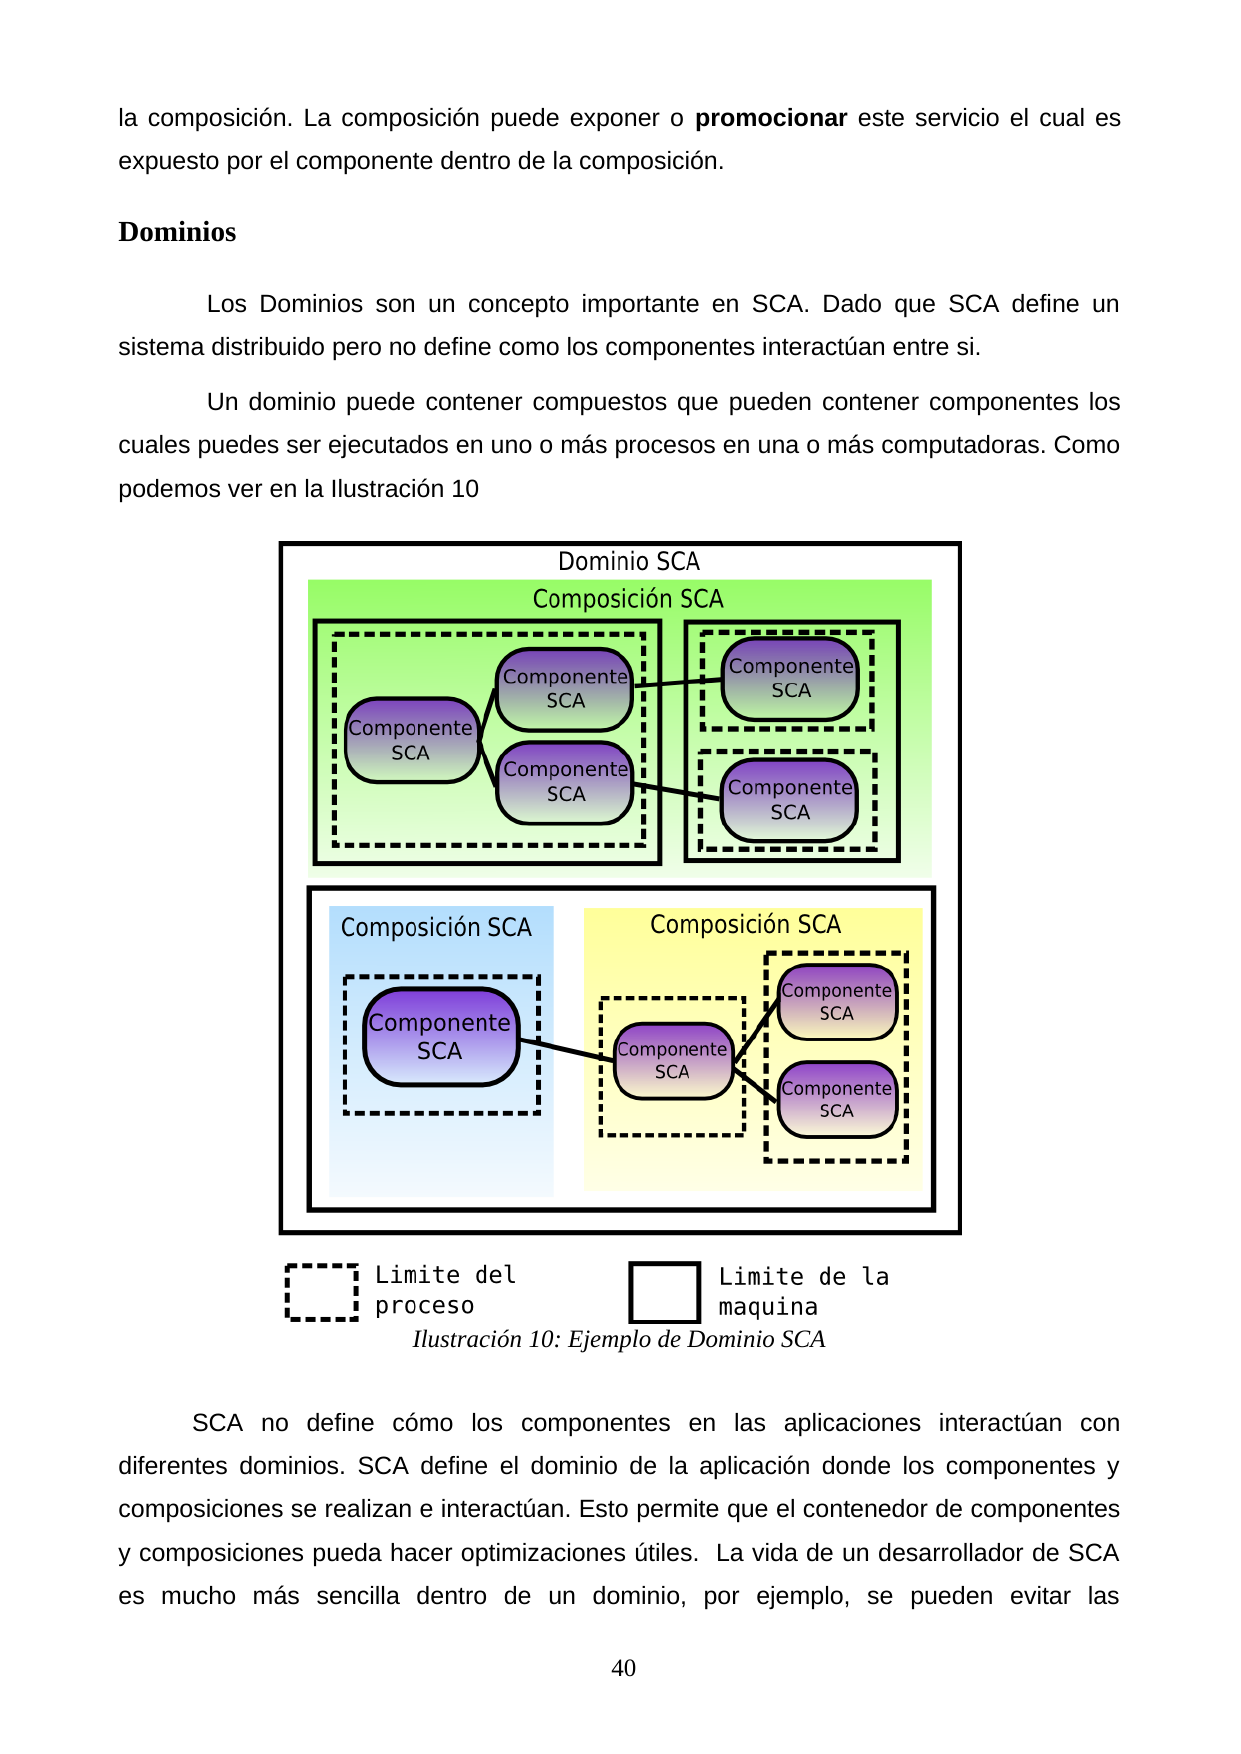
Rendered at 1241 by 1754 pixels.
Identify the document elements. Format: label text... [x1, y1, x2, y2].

text la composición. La composición puede exponer o promocionar este servicio el cual es expuesto por el componente dentro de la composición. [118, 103, 1122, 174]
text Ilustración 10: Ejemplo de Dominio SCA [278, 1324, 962, 1352]
text Los Dominios son un concepto importante en SCA. Dado que SCA define un sistema distribuido pero no define como los componentes interactúan entre si. [118, 289, 1122, 361]
text SCA no define cómo los componentes en las aplicaciones interactúan con diferentes dominios. SCA define el dominio de la aplicación donde los componentes y composiciones se realizan e interactúan. Esto permite que el contenedor de componentes y composiciones pueda hacer optimizaciones útiles. La vida de un desarrollador de SCA es mucho más sencilla dentro de un dominio, por ejemplo, se pueden evitar las [118, 1408, 1122, 1609]
subtitle Dominios [118, 214, 1122, 247]
picture [278, 541, 962, 1324]
text Un dominio puede contener compuestos que pueden contener componentes los cuales puedes ser ejecutados en uno o más procesos en una o más computadoras. Como podemos ver en la Ilustración 10 [118, 387, 1122, 502]
